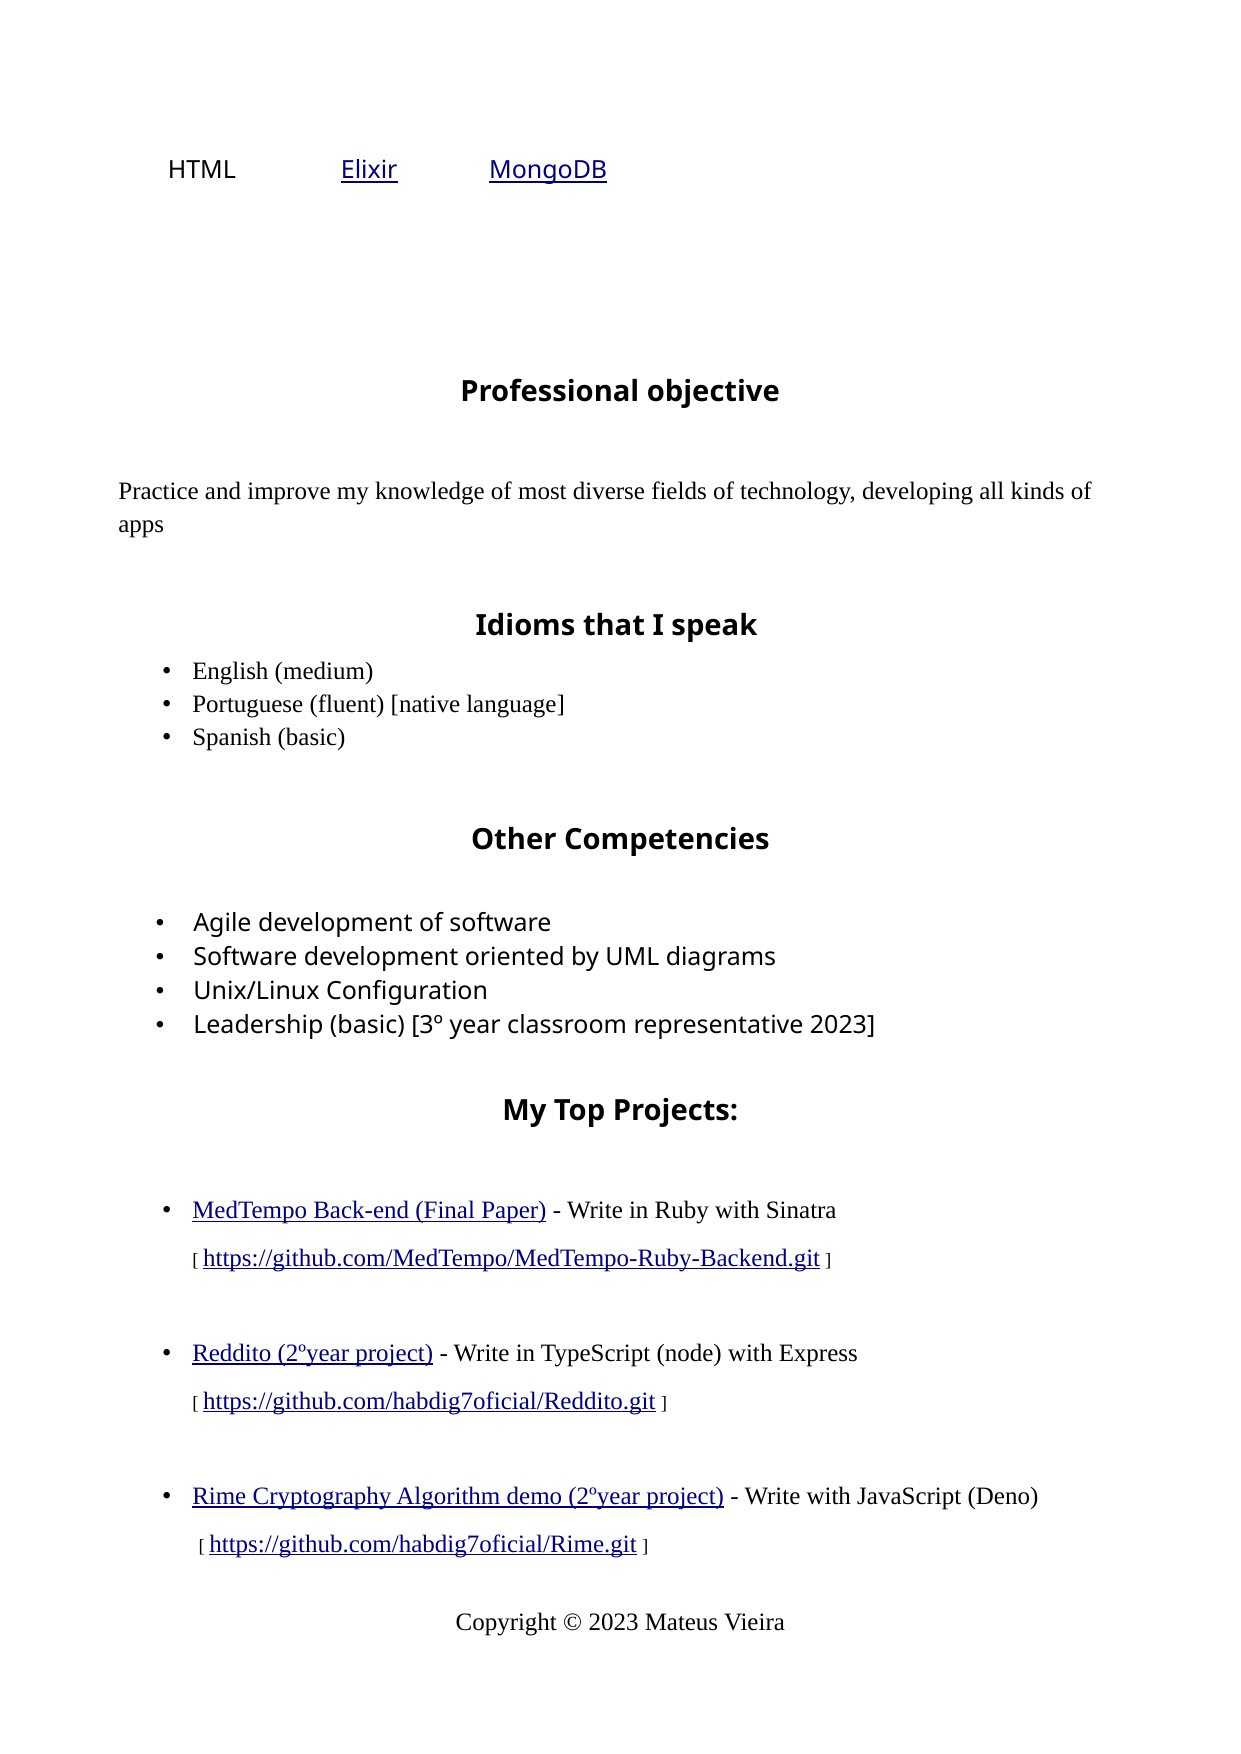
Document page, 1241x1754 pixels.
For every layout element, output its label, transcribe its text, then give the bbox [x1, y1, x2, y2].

list Rime Cryptography Algorithm demo (2ºyear project) - Write with JavaScript (Deno) [162, 1481, 1122, 1510]
table_cell MongoDB [453, 118, 643, 220]
text Practice and improve my knowledge of most diverse fields of technology, developing all kinds of apps [118, 476, 1122, 571]
table_cell Elixir [285, 118, 453, 220]
table_cell [643, 118, 821, 220]
list MedTempo Back-end (Final Paper) - Write in Ruby with Sinatra [162, 1196, 1122, 1224]
list [ https://github.com/MedTempo/MedTempo-Ruby-Backend.git ] [162, 1243, 1122, 1272]
list Leadership (basic) [3º year classroom representative 2023] [156, 1007, 1122, 1041]
list Software development oriented by UML diagrams [156, 939, 1122, 973]
table_cell HTML [118, 118, 285, 220]
subtitle My Top Projects: [118, 1089, 1122, 1129]
list [ https://github.com/habdig7oficial/Reddito.git ] [162, 1386, 1122, 1415]
list English (medium) [162, 656, 1122, 685]
list Agile development of software [156, 905, 1122, 939]
subtitle Other Competencies [118, 818, 1122, 858]
list Unix/Linux Configuration [156, 973, 1122, 1007]
list Reddito (2ºyear project) - Write in TypeScript (node) with Express [162, 1338, 1122, 1367]
list Spanish (basic) [162, 722, 1122, 751]
subtitle Idioms that I speak [118, 604, 1122, 644]
list [ https://github.com/habdig7oficial/Rime.git ] [162, 1529, 1122, 1557]
subtitle Professional objective [118, 370, 1122, 409]
list Portuguese (fluent) [native language] [162, 689, 1122, 718]
table_cell [821, 118, 1123, 220]
